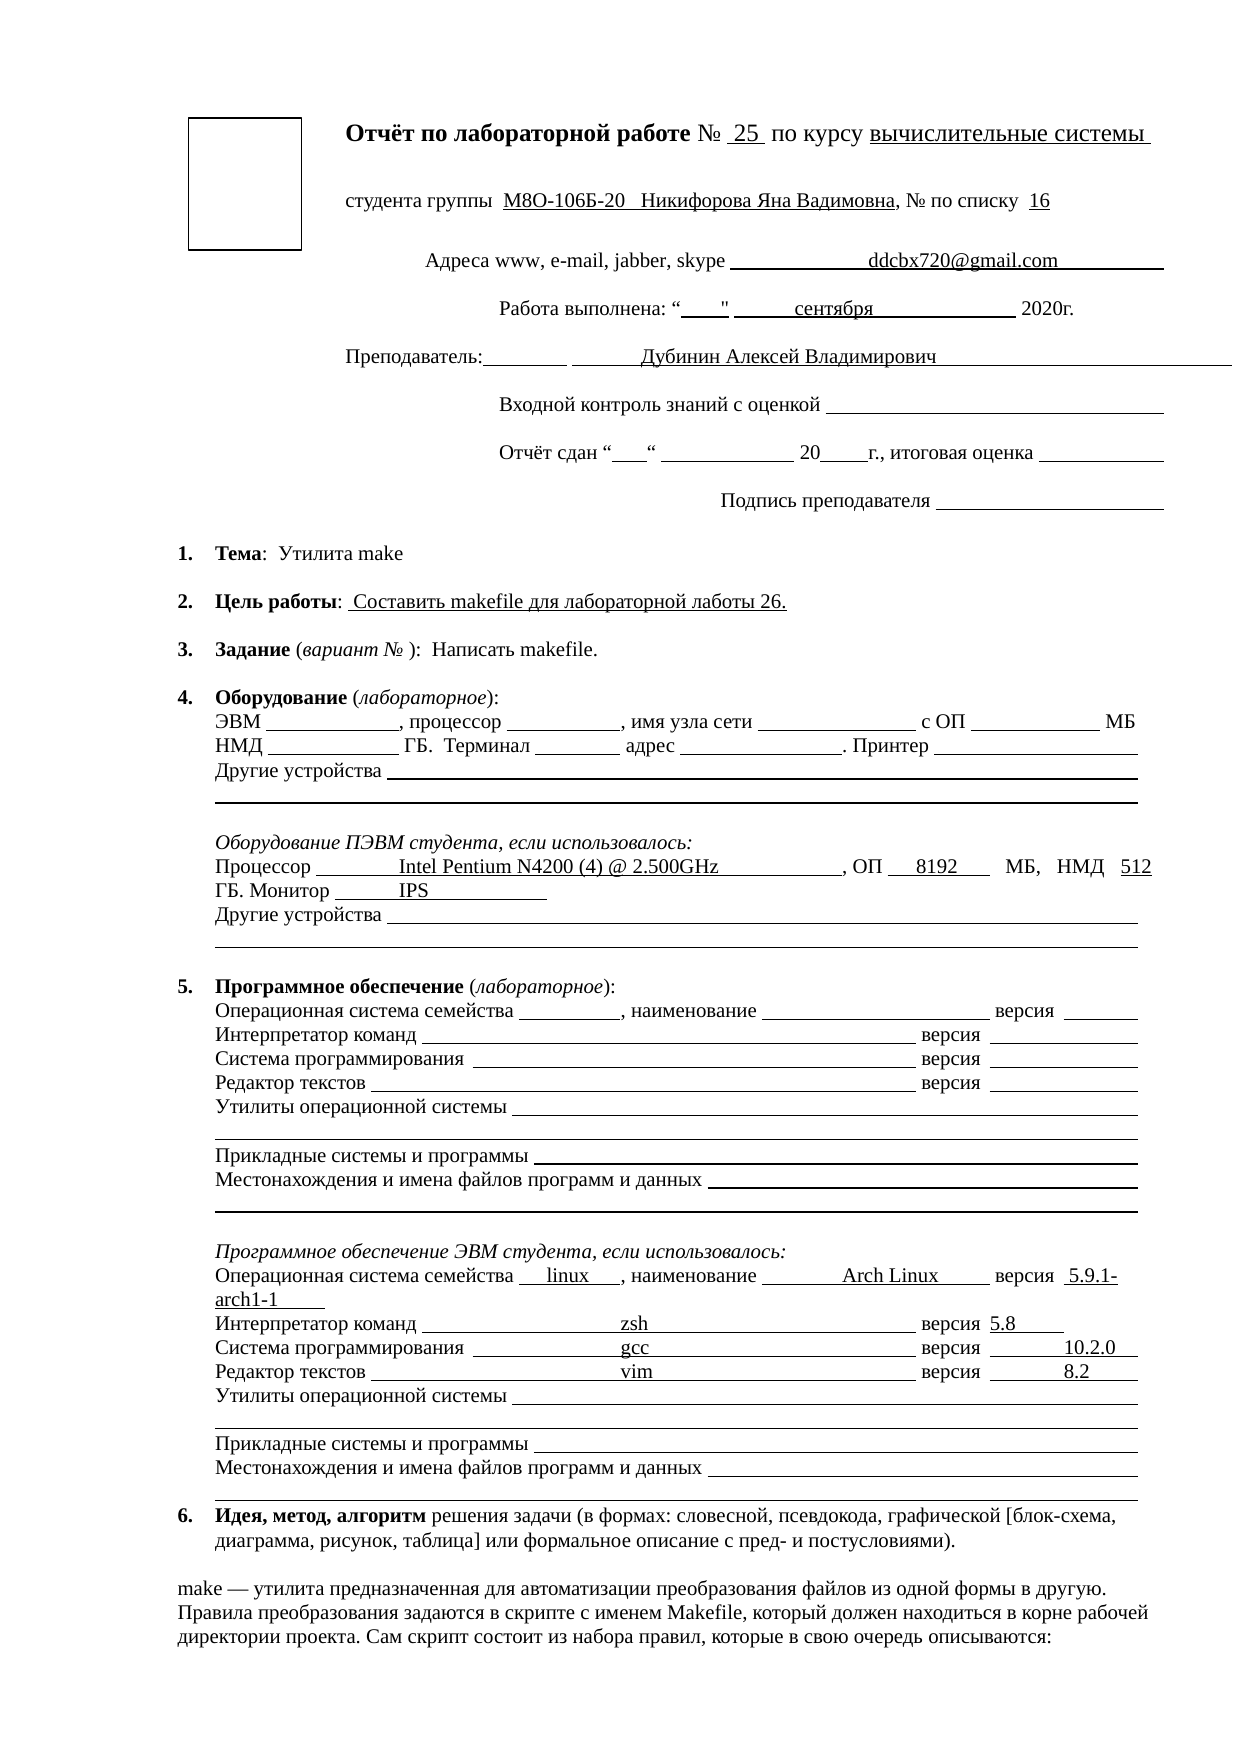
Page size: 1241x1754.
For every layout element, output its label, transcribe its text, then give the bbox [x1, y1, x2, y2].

list Идея, метод, алгоритм решения задачи (в формах: словесной, псевдокода, графической [блок-схема, диаграмма, рисунок, таблица] или формальное описание с пред- и постусловиями). [177, 1503, 1152, 1552]
text НМД ГБ. Терминал адрес . Принтер [215, 733, 1152, 757]
text Операционная система семейства linux , наименование Arch Linux версия 5.9.1-arch1-1 [215, 1263, 1152, 1311]
text Местонахождения и имена файлов программ и данных [215, 1455, 1152, 1503]
text Интерпретатор команд версия [215, 1022, 1152, 1046]
list Цель работы: Составить makefile для лабораторной лаботы 26. [177, 589, 1152, 613]
text Редактор текстов версия [215, 1070, 1152, 1094]
text Местонахождения и имена файлов программ и данных [215, 1167, 1152, 1215]
text ЭВМ , процессор , имя узла сети с ОП МБ [215, 709, 1152, 733]
text Система программирования gcc версия 10.2.0 [215, 1335, 1152, 1359]
text Другие устройства [215, 757, 1152, 806]
text Редактор текстов vim версия 8.2 [215, 1359, 1152, 1383]
list Программное обеспечение (лабораторное): [177, 974, 1152, 998]
list Тема: Утилита make [177, 541, 1152, 565]
text Система программирования версия [215, 1046, 1152, 1070]
text Утилиты операционной системы [215, 1094, 1152, 1142]
table_header ­ [177, 118, 345, 512]
text make — утилита предназначенная для автоматизации преобразования файлов из одной формы в другую. Правила преобразования задаются в скрипте с именем Makefile, который должен находиться в корне рабочей директории проекта. Сам скрипт состоит из набора правил, которые в свою очередь описываются: [177, 1576, 1152, 1648]
text Утилиты операционной системы [215, 1383, 1152, 1431]
text Другие устройства [215, 902, 1152, 950]
text Программное обеспечение ЭВМ студента, если использовалось: [215, 1239, 1152, 1263]
text Оборудование ПЭВМ студента, если использовалось: [215, 830, 1152, 854]
text Прикладные системы и программы [215, 1142, 1152, 1167]
table_header Отчёт по лабораторной работе № 25 по курсу вычислительные системы ­студента группы М8О-106Б-20 Никифорова Яна Вадимовна, № по списку 16 Адреса www, e-mail, jabber, skype ddcbx720@gmail.com Работа выполнена: “ " сентября 2020г. Преподаватель: Дубинин Алексей Владимирович Входной контроль знаний с оценкой Отчёт сдан “ “ 20 г., итоговая оценка Подпись преподавателя [345, 118, 1163, 512]
text Прикладные системы и программы [215, 1431, 1152, 1455]
list Задание (вариант № ): Написать makefile. [177, 637, 1152, 661]
text Процессор Intel Pentium N4200 (4) @ 2.500GHz , ОП 8192 МБ, НМД 512 ГБ. Монитор IPS [215, 854, 1152, 902]
list Оборудование (лабораторное): [177, 685, 1152, 709]
text Операционная система семейства , наименование версия [215, 998, 1152, 1022]
text Интерпретатор команд zsh версия 5.8 [215, 1311, 1152, 1335]
